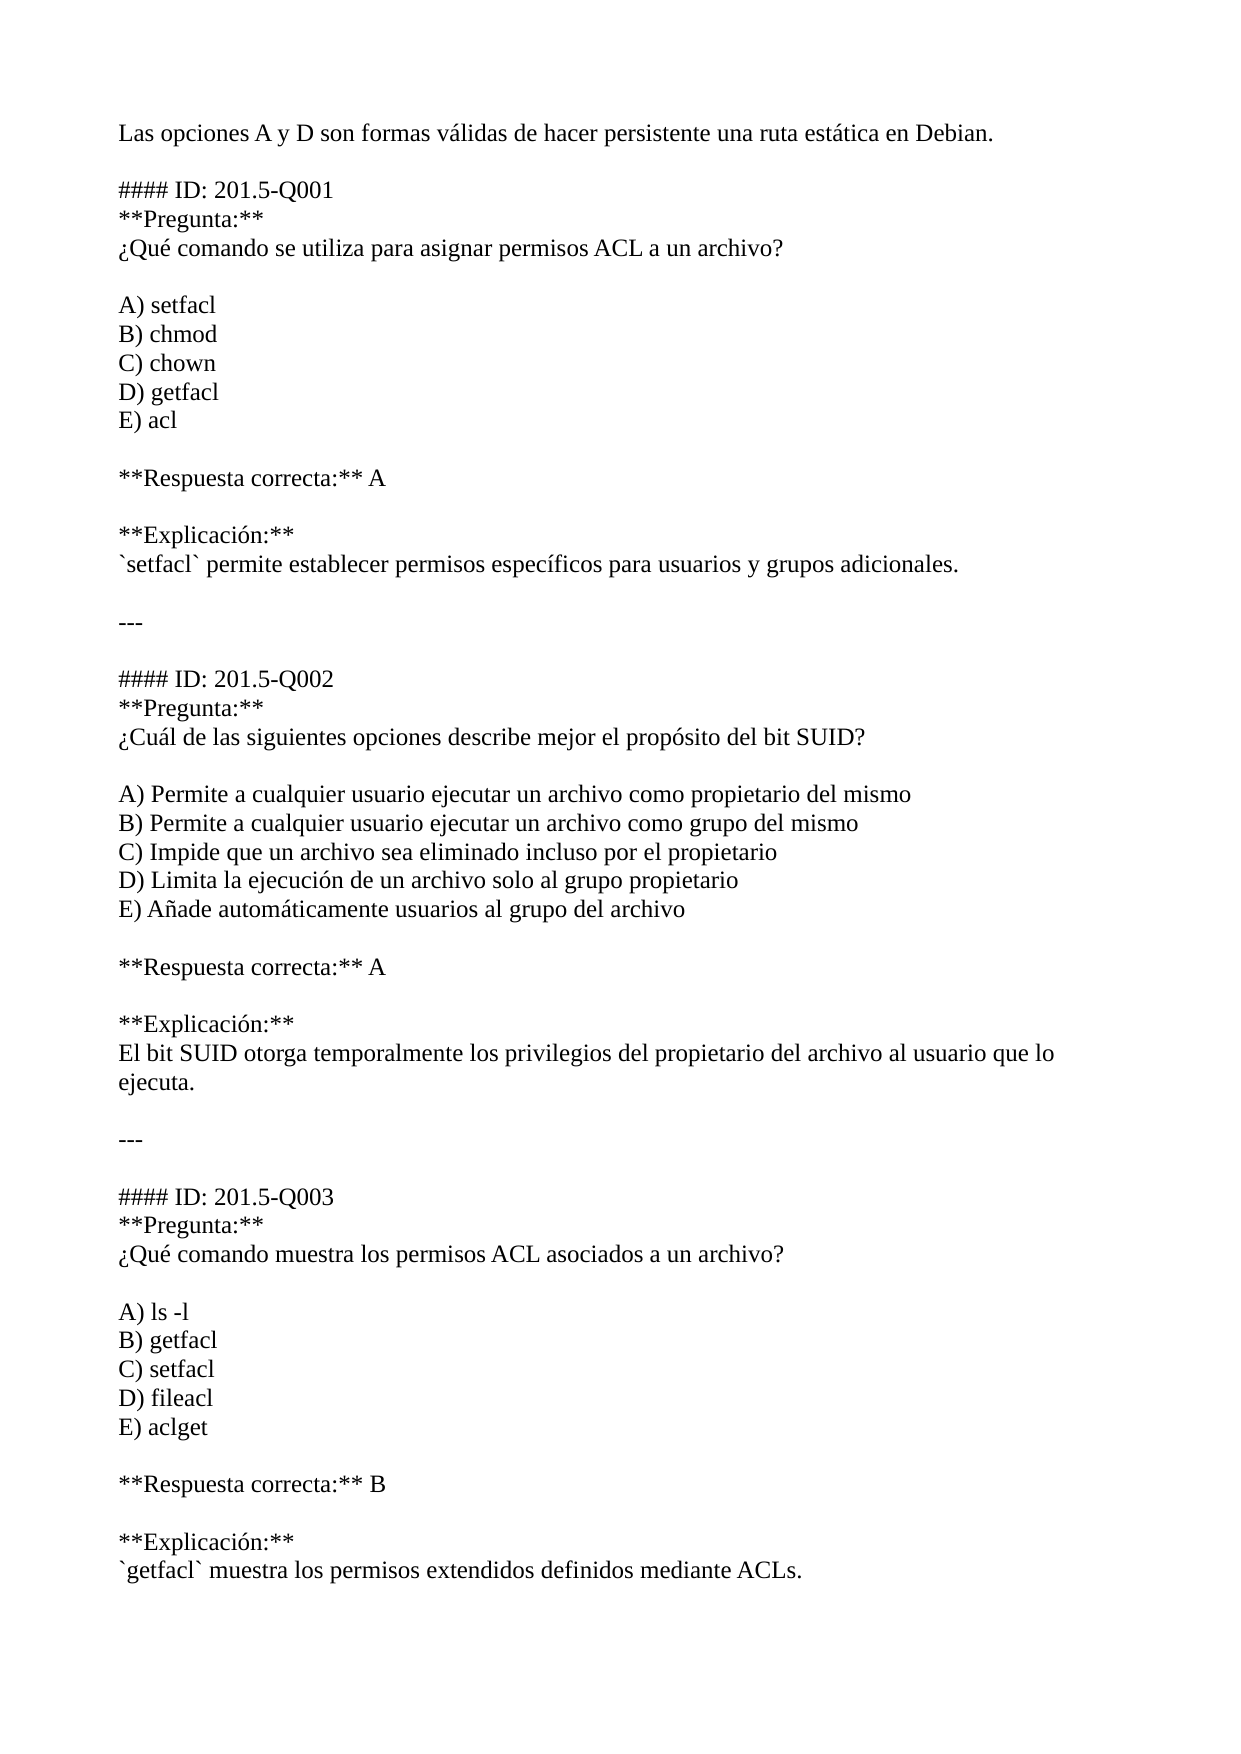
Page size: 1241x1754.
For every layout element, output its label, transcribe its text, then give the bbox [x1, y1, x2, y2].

text ¿Qué comando muestra los permisos ACL asociados a un archivo? [118, 1239, 1122, 1268]
text El bit SUID otorga temporalmente los privilegios del propietario del archivo al usuario que lo ejecuta. [118, 1038, 1122, 1096]
text **Respuesta correcta:** A [118, 952, 1122, 981]
text `setfacl` permite establecer permisos específicos para usuarios y grupos adicionales. [118, 549, 1122, 578]
text A) ls -l [118, 1297, 1122, 1326]
text ¿Qué comando se utiliza para asignar permisos ACL a un archivo? [118, 233, 1122, 262]
text **Explicación:** [118, 521, 1122, 549]
text Las opciones A y D son formas válidas de hacer persistente una ruta estática en Debian. [118, 118, 1122, 147]
text ¿Cuál de las siguientes opciones describe mejor el propósito del bit SUID? [118, 722, 1122, 751]
text **Respuesta correcta:** A [118, 463, 1122, 492]
text D) getfacl [118, 377, 1122, 406]
text E) Añade automáticamente usuarios al grupo del archivo [118, 894, 1122, 923]
text **Explicación:** [118, 1009, 1122, 1038]
text A) setfacl [118, 291, 1122, 319]
text #### ID: 201.5-Q003 [118, 1182, 1122, 1211]
text C) setfacl [118, 1354, 1122, 1383]
text E) aclget [118, 1412, 1122, 1441]
text `getfacl` muestra los permisos extendidos definidos mediante ACLs. [118, 1556, 1122, 1584]
text **Explicación:** [118, 1527, 1122, 1556]
text D) fileacl [118, 1383, 1122, 1412]
text #### ID: 201.5-Q002 [118, 664, 1122, 693]
text B) chmod [118, 319, 1122, 348]
text B) Permite a cualquier usuario ejecutar un archivo como grupo del mismo [118, 808, 1122, 837]
text **Pregunta:** [118, 693, 1122, 722]
text E) acl [118, 406, 1122, 434]
text C) chown [118, 348, 1122, 377]
text #### ID: 201.5-Q001 [118, 176, 1122, 204]
text B) getfacl [118, 1326, 1122, 1354]
text **Pregunta:** [118, 204, 1122, 233]
text **Pregunta:** [118, 1211, 1122, 1239]
text --- [118, 1124, 1122, 1153]
text A) Permite a cualquier usuario ejecutar un archivo como propietario del mismo [118, 779, 1122, 808]
text D) Limita la ejecución de un archivo solo al grupo propietario [118, 866, 1122, 894]
text **Respuesta correcta:** B [118, 1469, 1122, 1498]
text C) Impide que un archivo sea eliminado incluso por el propietario [118, 837, 1122, 866]
text --- [118, 607, 1122, 636]
